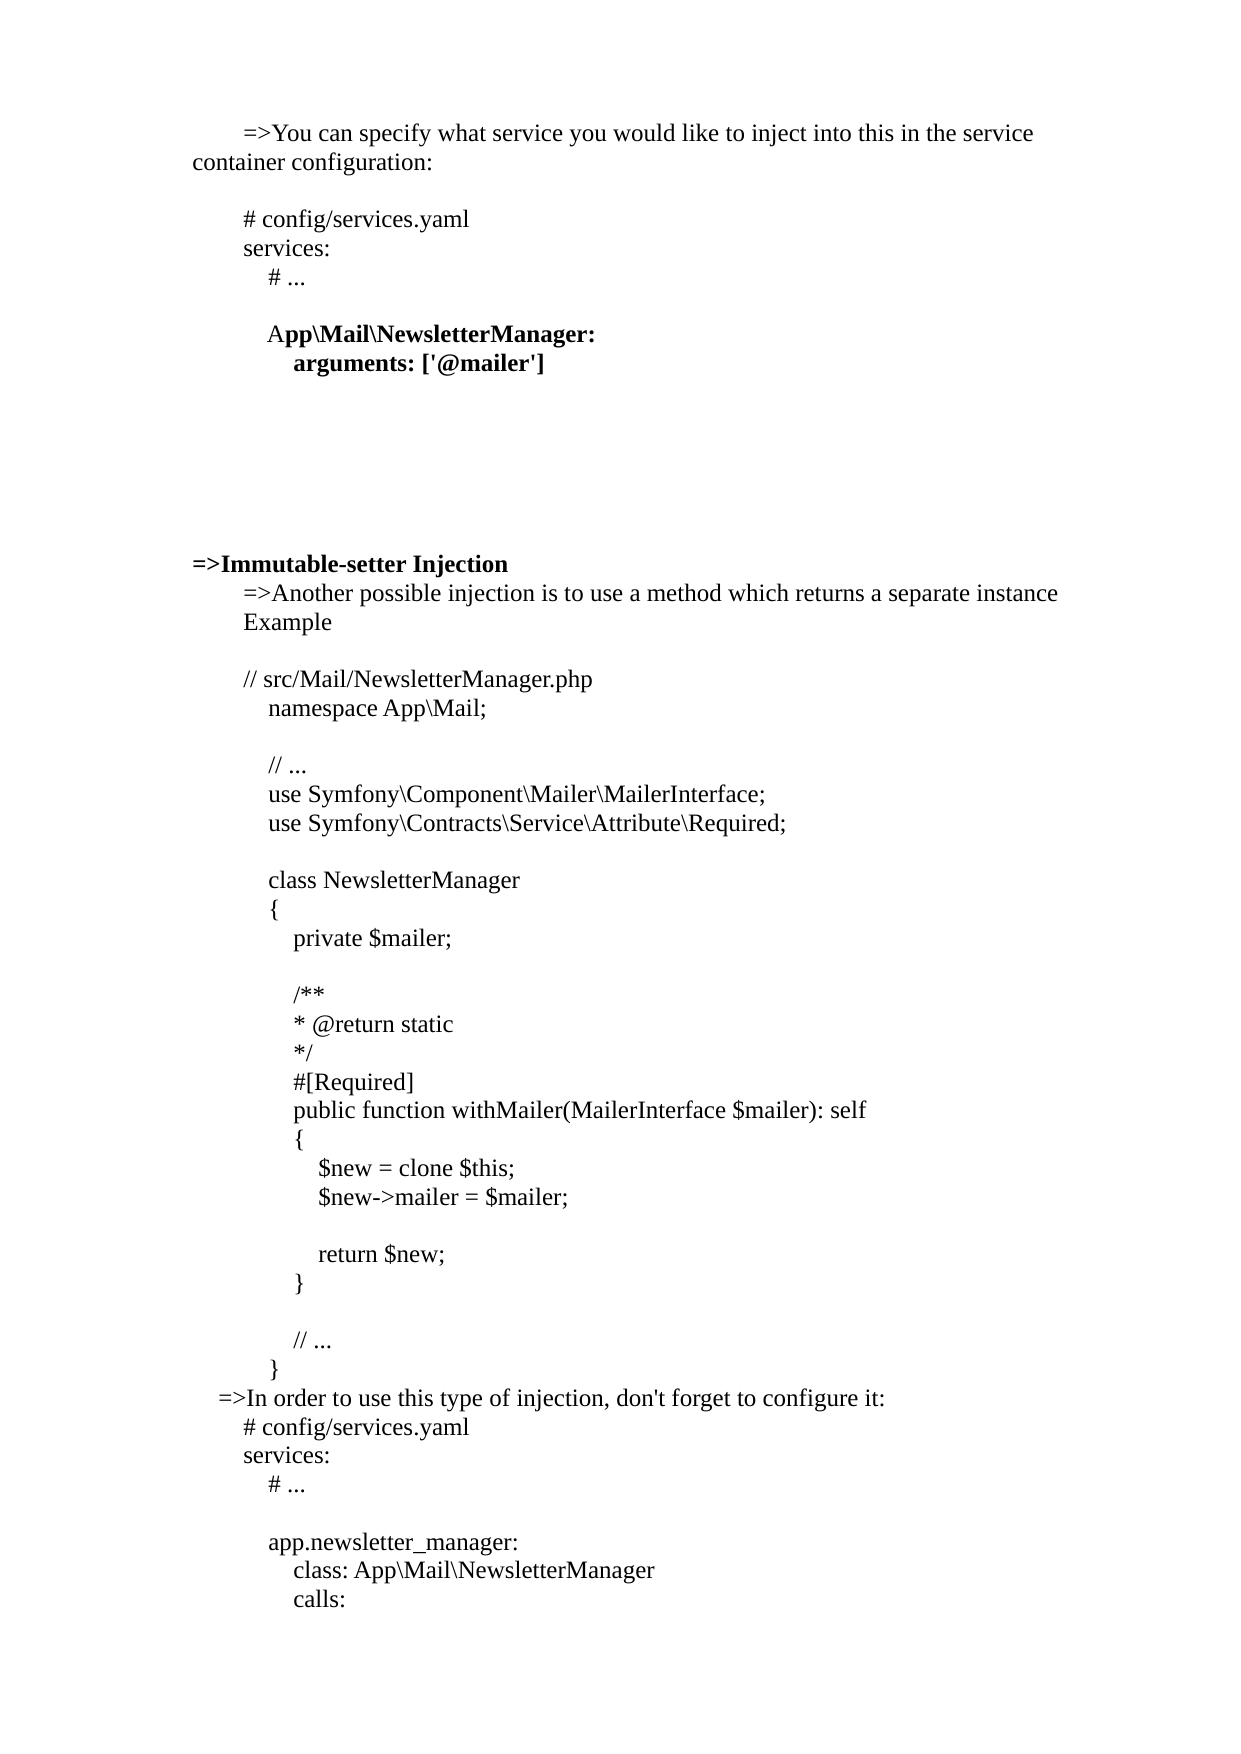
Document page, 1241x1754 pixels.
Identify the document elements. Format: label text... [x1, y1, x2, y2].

text App\Mail\NewsletterManager: [118, 319, 1122, 348]
text calls: [118, 1584, 1122, 1613]
text return $new; [118, 1239, 1122, 1268]
text { [118, 1124, 1122, 1153]
text } [118, 1354, 1122, 1383]
text =>You can specify what service you would like to inject into this in the service container configuration: [118, 118, 1122, 176]
text services: [118, 233, 1122, 262]
text */ [118, 1038, 1122, 1067]
text // ... [118, 1326, 1122, 1354]
text // src/Mail/NewsletterManager.php [118, 664, 1122, 693]
text use Symfony\Contracts\Service\Attribute\Required; [118, 808, 1122, 837]
text # ... [118, 262, 1122, 291]
text // ... [118, 751, 1122, 779]
text use Symfony\Component\Mailer\MailerInterface; [118, 779, 1122, 808]
text namespace App\Mail; [118, 693, 1122, 722]
text Example [118, 607, 1122, 636]
text } [118, 1268, 1122, 1297]
text $new = clone $this; [118, 1153, 1122, 1182]
text services: [118, 1441, 1122, 1469]
text app.newsletter_manager: [118, 1527, 1122, 1556]
text /** [118, 981, 1122, 1009]
text =>Another possible injection is to use a method which returns a separate instance [118, 578, 1122, 607]
text # config/services.yaml [118, 1412, 1122, 1441]
text #[Required] [118, 1067, 1122, 1096]
text # config/services.yaml [118, 204, 1122, 233]
text arguments: ['@mailer'] [118, 348, 1122, 377]
text $new->mailer = $mailer; [118, 1182, 1122, 1211]
text class: App\Mail\NewsletterManager [118, 1556, 1122, 1584]
text =>Immutable-setter Injection [118, 549, 1122, 578]
text class NewsletterManager [118, 866, 1122, 894]
text # ... [118, 1469, 1122, 1498]
text private $mailer; [118, 923, 1122, 952]
text { [118, 894, 1122, 923]
text public function withMailer(MailerInterface $mailer): self [118, 1096, 1122, 1124]
text * @return static [118, 1009, 1122, 1038]
text =>In order to use this type of injection, don't forget to configure it: [118, 1383, 1122, 1412]
